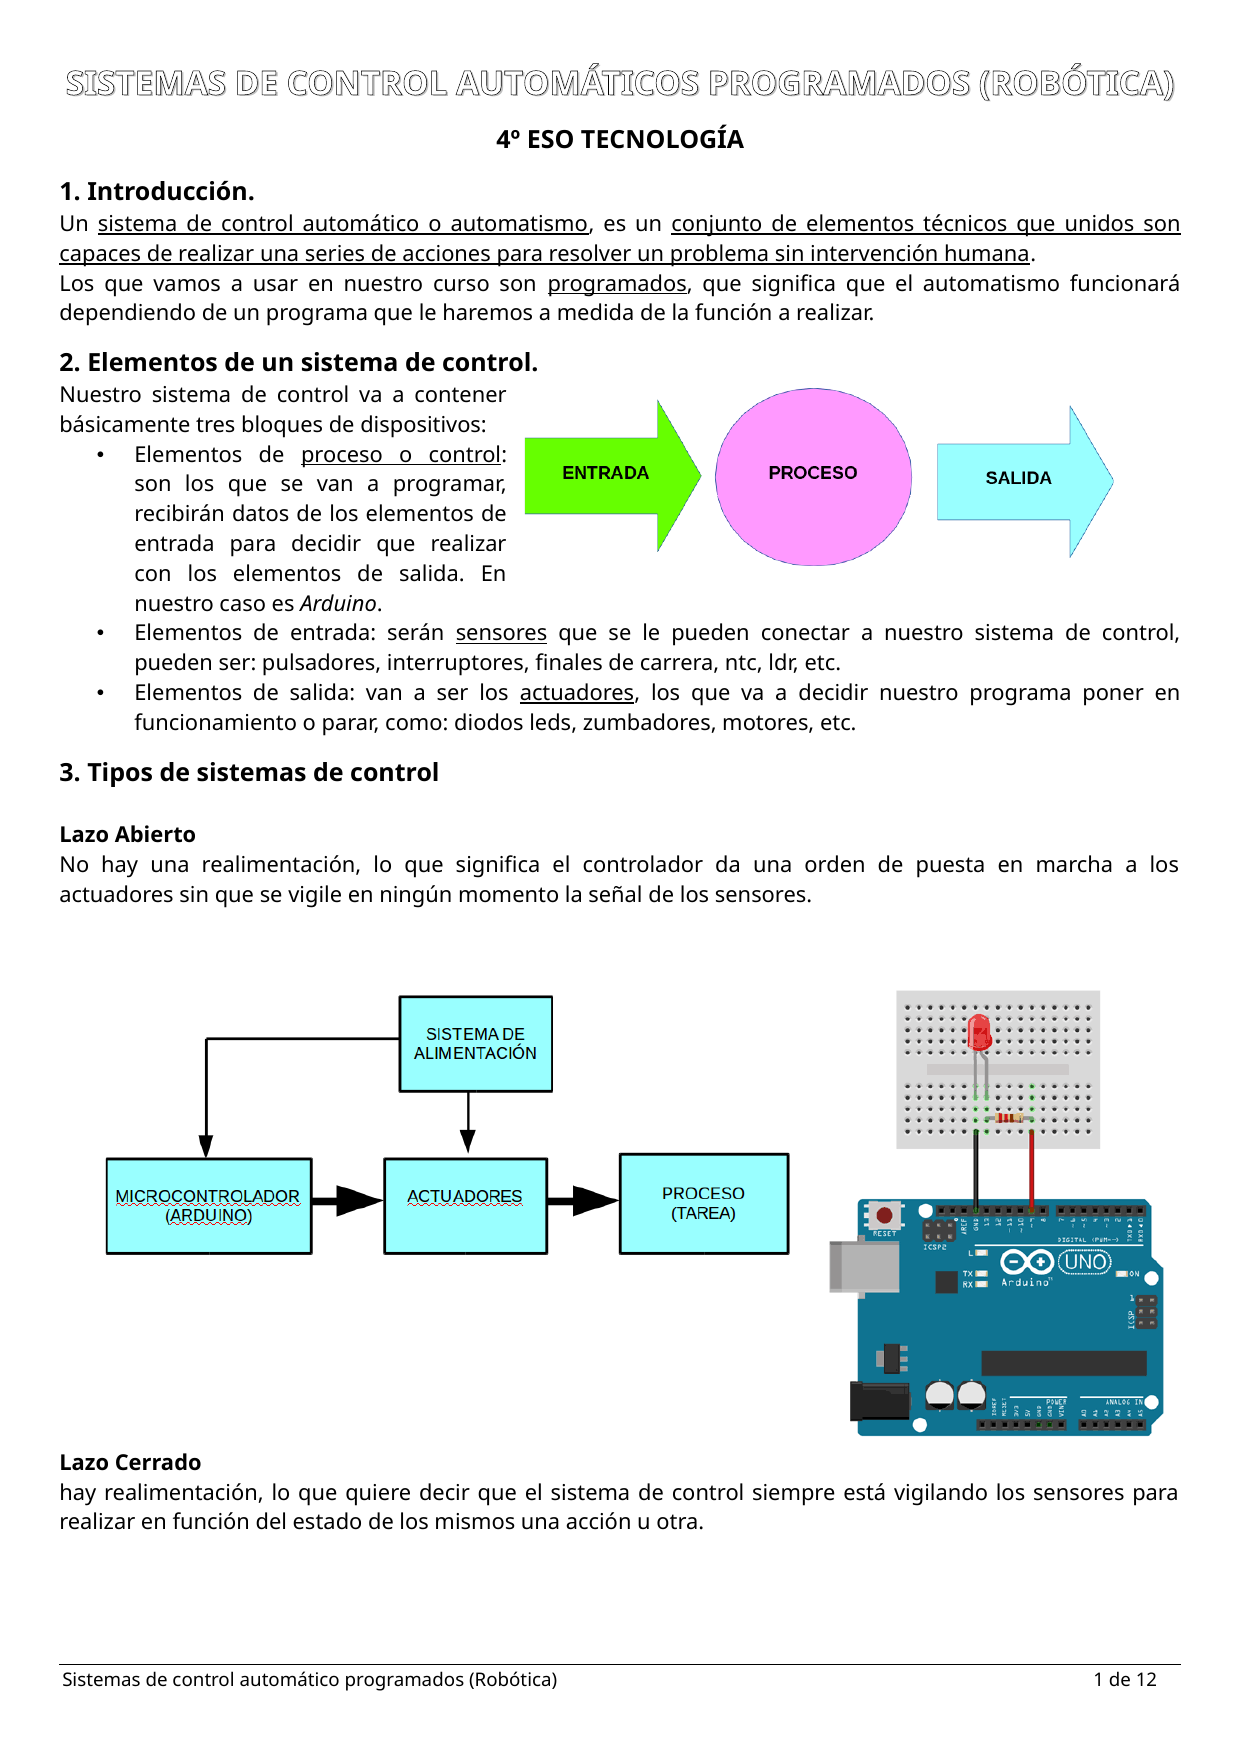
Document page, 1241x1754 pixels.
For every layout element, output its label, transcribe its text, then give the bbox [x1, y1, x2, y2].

list Elementos de entrada: serán sensores que se le pueden conectar a nuestro sistema de control, pueden ser: pulsadores, interruptores, finales de carrera, ntc, ldr, etc. [97, 617, 1181, 677]
text 4º ESO TECNOLOGÍA [59, 122, 1181, 156]
text Lazo Cerrado [59, 967, 1181, 1476]
text No hay una realimentación, lo que significa el controlador da una orden de puesta en marcha a los actuadores sin que se vigile en ningún momento la señal de los sensores. [59, 849, 1181, 909]
picture [524, 388, 1114, 566]
text 1. Introducción. [59, 174, 1181, 208]
text Un sistema de control automático o automatismo, es un conjunto de elementos técnicos que unidos son capaces de realizar una series de acciones para resolver un problema sin intervención humana. [59, 208, 1181, 268]
picture [96, 988, 802, 1272]
text hay realimentación, lo que quiere decir que el sistema de control siempre está vigilando los sensores para realizar en función del estado de los mismos una acción u otra. [59, 1476, 1181, 1536]
text SISTEMAS DE CONTROL AUTOMÁTICOS PROGRAMADOS (ROBÓTICA) [59, 59, 1181, 104]
text Lazo Abierto [59, 819, 1181, 849]
text Nuestro sistema de control va a contener básicamente tres bloques de dispositivos: [59, 379, 1181, 438]
list Elementos de proceso o control: son los que se van a programar, recibirán datos de los elementos de entrada para decidir que realizar con los elementos de salida. En nuestro caso es Arduino. [97, 438, 1181, 617]
text Los que vamos a usar en nuestro curso son programados, que significa que el automatismo funcionará dependiendo de un programa que le haremos a medida de la función a realizar. [59, 268, 1181, 327]
text 3. Tipos de sistemas de control [59, 754, 1181, 788]
list Elementos de salida: van a ser los actuadores, los que va a decidir nuestro programa poner en funcionamiento o parar, como: diodos leds, zumbadores, motores, etc. [97, 677, 1181, 736]
text 2. Elementos de un sistema de control. [59, 345, 1181, 379]
picture [821, 984, 1171, 1447]
